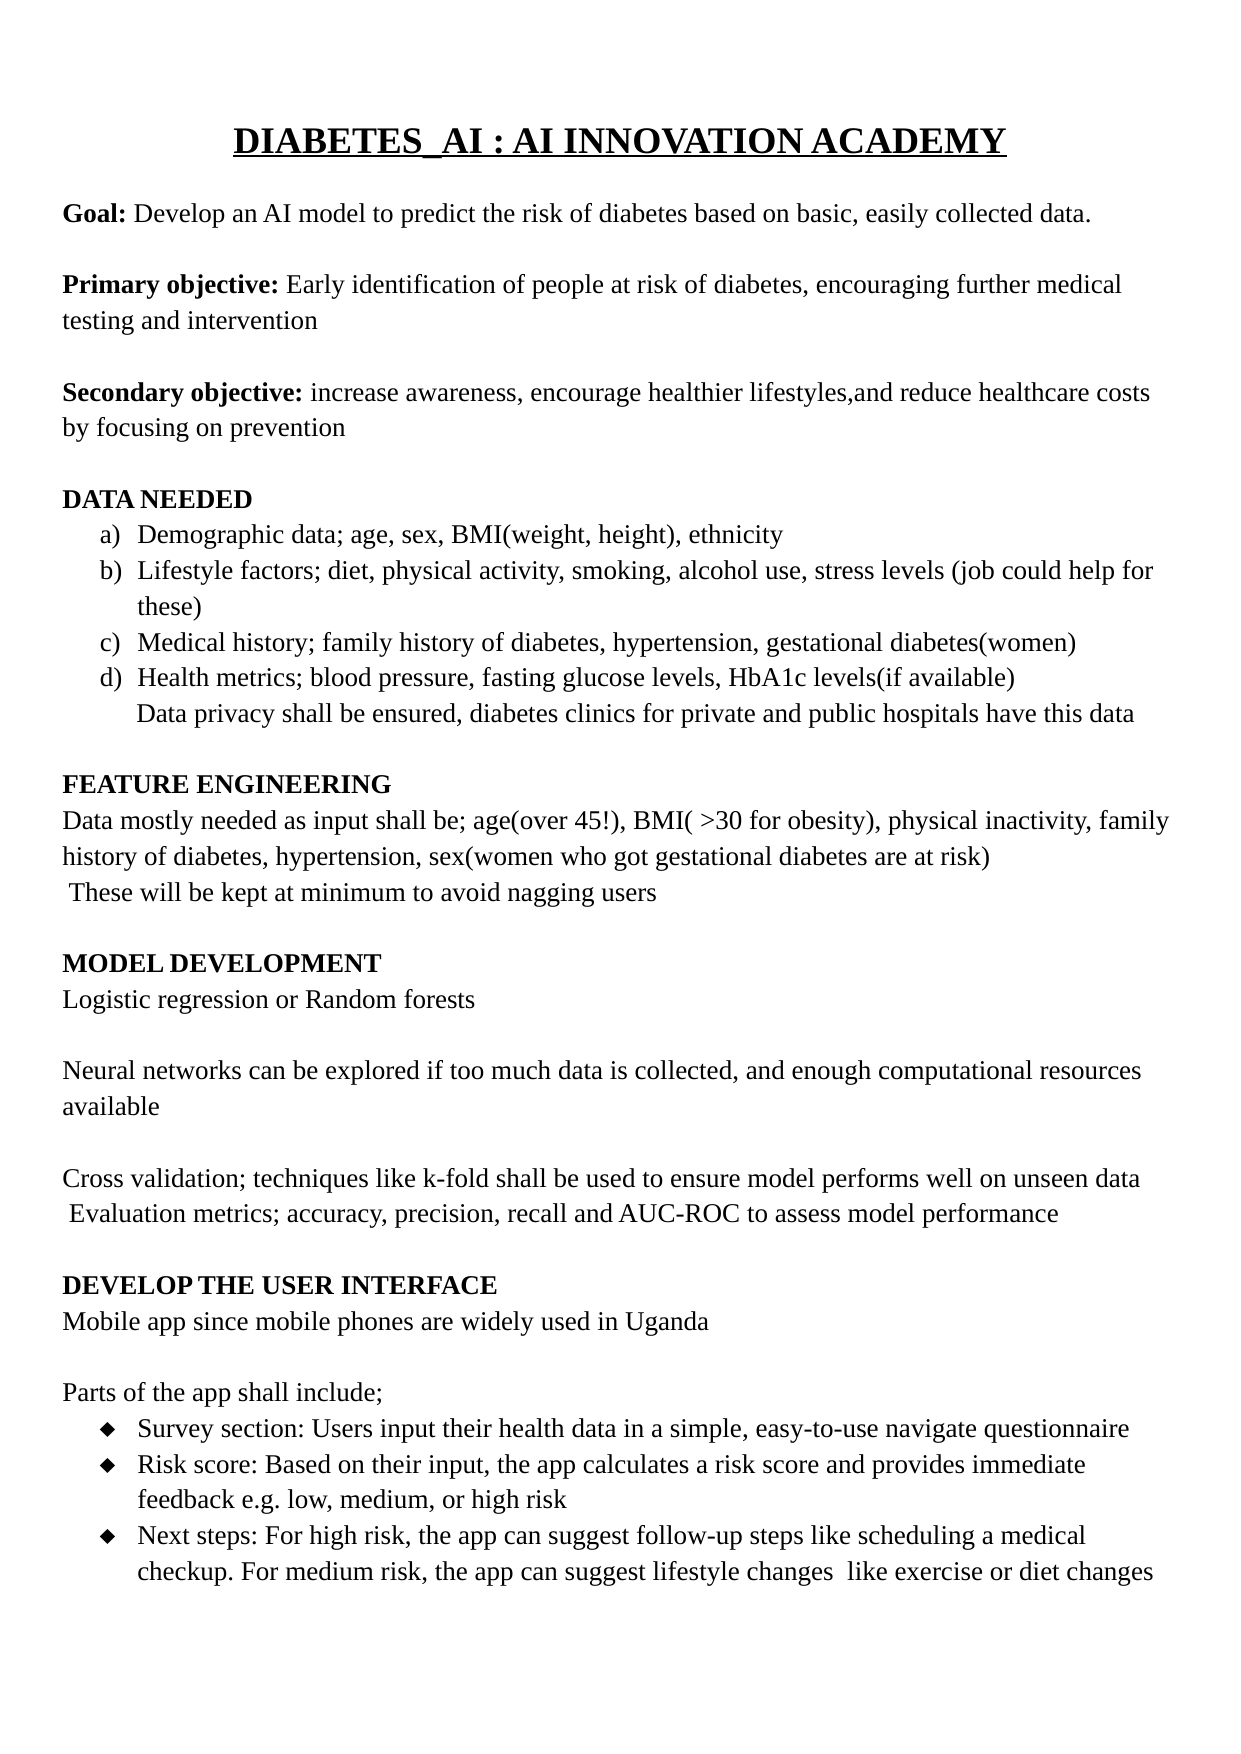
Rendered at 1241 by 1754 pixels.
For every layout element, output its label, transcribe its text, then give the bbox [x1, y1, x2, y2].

text Evaluation metrics; accuracy, precision, recall and AUC-ROC to assess model performance [62, 1197, 1178, 1228]
list Survey section: Users input their health data in a simple, easy-to-use navigate questionnaire [99, 1412, 1178, 1443]
text Data privacy shall be ensured, diabetes clinics for private and public hospitals have this data [62, 697, 1178, 728]
list Health metrics; blood pressure, fasting glucose levels, HbA1c levels(if available) [99, 661, 1178, 693]
text Data mostly needed as input shall be; age(over 45!), BMI( >30 for obesity), physical inactivity, family history of diabetes, hypertension, sex(women who got gestational diabetes are at risk) [62, 804, 1178, 871]
text DATA NEEDED [62, 483, 1178, 514]
text These will be kept at minimum to avoid nagging users [62, 876, 1178, 907]
list Lifestyle factors; diet, physical activity, smoking, alcohol use, stress levels (job could help for these) [99, 554, 1178, 621]
text Logistic regression or Random forests [62, 983, 1178, 1014]
list Risk score: Based on their input, the app calculates a risk score and provides immediate feedback e.g. low, medium, or high risk [99, 1448, 1178, 1515]
list Demographic data; age, sex, BMI(weight, height), ethnicity [99, 518, 1178, 550]
text MODEL DEVELOPMENT [62, 947, 1178, 978]
list Medical history; family history of diabetes, hypertension, gestational diabetes(women) [99, 626, 1178, 657]
text Secondary objective: increase awareness, encourage healthier lifestyles,and reduce healthcare costs by focusing on prevention [62, 376, 1178, 442]
text Cross validation; techniques like k-fold shall be used to ensure model performs well on unseen data [62, 1162, 1178, 1193]
text Primary objective: Early identification of people at risk of diabetes, encouraging further medical testing and intervention [62, 268, 1178, 335]
text Goal: Develop an AI model to predict the risk of diabetes based on basic, easily collected data. [62, 197, 1178, 228]
text DIABETES_AI : AI INNOVATION ACADEMY [62, 118, 1178, 161]
text DEVELOP THE USER INTERFACE [62, 1269, 1178, 1300]
text Neural networks can be explored if too much data is collected, and enough computational resources available [62, 1054, 1178, 1121]
text Mobile app since mobile phones are widely used in Uganda [62, 1304, 1178, 1336]
text Parts of the app shall include; [62, 1376, 1178, 1407]
list Next steps: For high risk, the app can suggest follow-up steps like scheduling a medical checkup. For medium risk, the app can suggest lifestyle changes like exercise or diet changes [99, 1519, 1178, 1586]
text FEATURE ENGINEERING [62, 769, 1178, 800]
